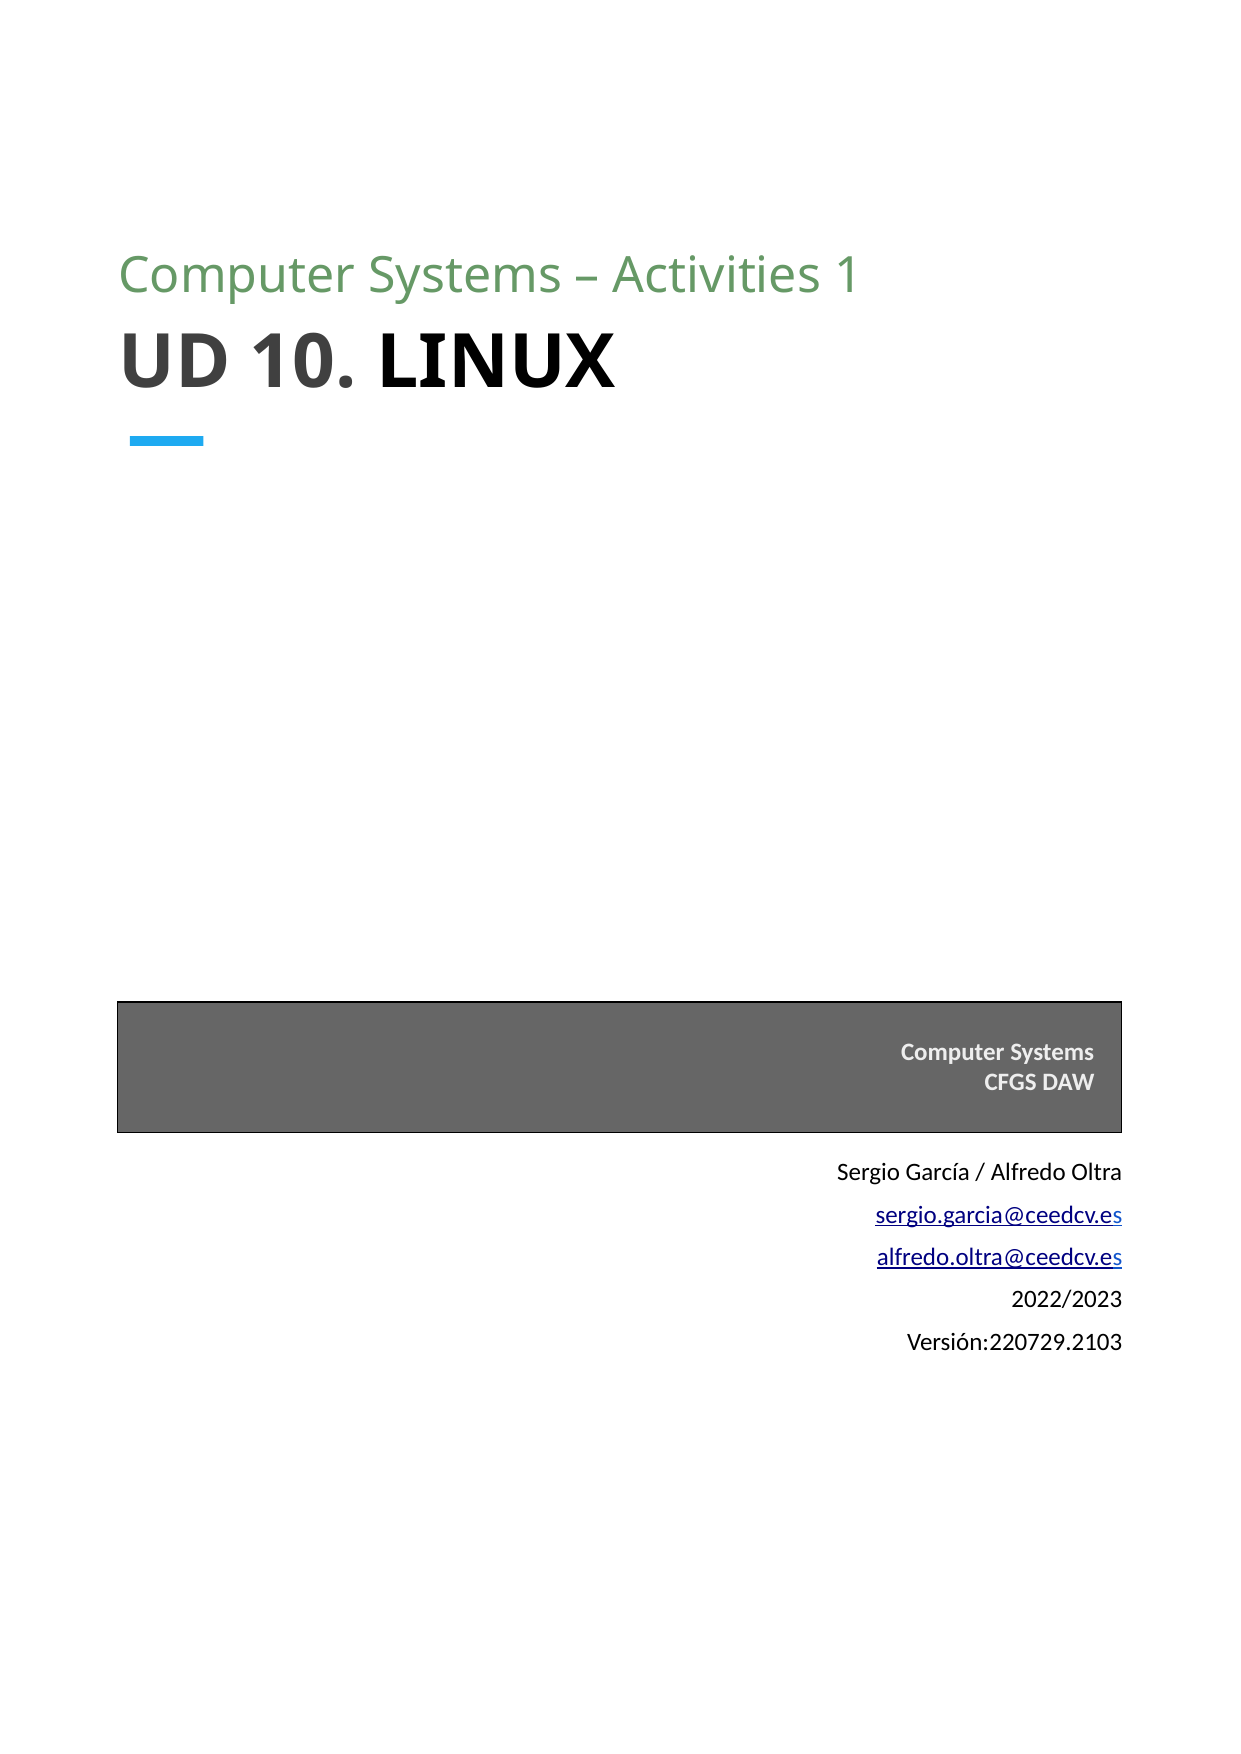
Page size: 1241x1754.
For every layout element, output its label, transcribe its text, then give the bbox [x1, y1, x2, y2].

picture [129, 436, 204, 446]
text Computer Systems [121, 1036, 1094, 1066]
text 2022/2023 [118, 1284, 1122, 1314]
text Versión:220729.2103 [118, 1326, 1122, 1357]
text sergio.garcia@ceedcv.es [231, 1199, 1122, 1229]
text [231, 977, 1122, 1001]
text Sergio García / Alfredo Oltra [231, 1133, 1122, 1187]
text alfredo.oltra@ceedcv.es [231, 1241, 1122, 1272]
text CFGS DAW [121, 1066, 1094, 1097]
text Computer Systems – Activities 1 UD 10. Linux [118, 239, 1122, 409]
